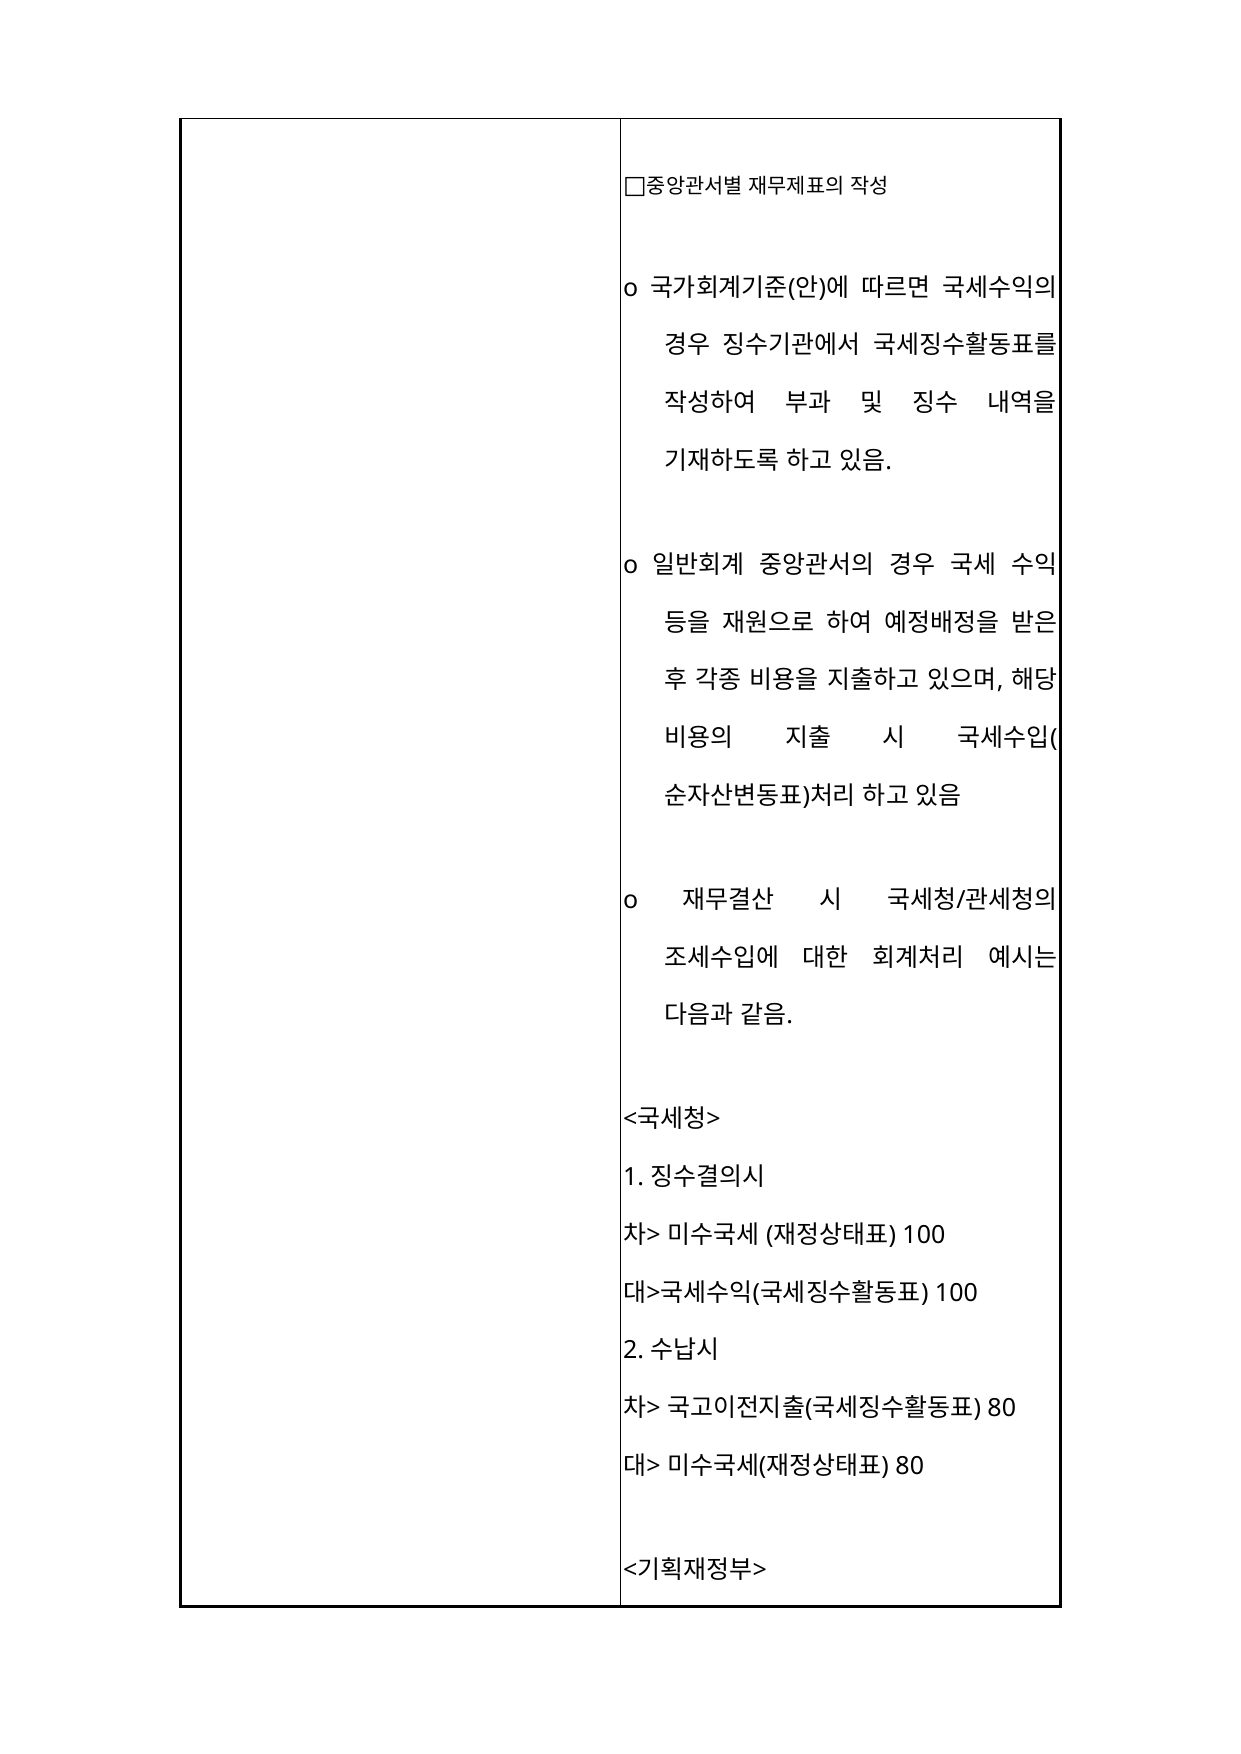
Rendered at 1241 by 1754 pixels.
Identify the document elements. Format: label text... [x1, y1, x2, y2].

table_cell □중앙관서별 재무제표의 작성 o 국가회계기준(안)에 따르면 국세수익의 경우 징수기관에서 국세징수활동표를 작성하여 부과 및 징수 내역을 기재하도록 하고 있음. o 일반회계 중앙관서의 경우 국세 수익 등을 재원으로 하여 예정배정을 받은 후 각종 비용을 지출하고 있으며, 해당 비용의 지출 시 국세수입(순자산변동표)처리 하고 있음 o 재무결산 시 국세청/관세청의 조세수입에 대한 회계처리 예시는 다음과 같음. <국세청> 1. 징수결의시 차> 미수국세 (재정상태표) 100 대>국세수익(국세징수활동표) 100 2. 수납시 차> 국고이전지출(국세징수활동표) 80 대> 미수국세(재정상태표) 80 <기획재정부> [621, 119, 1059, 1605]
table_cell [182, 119, 620, 1605]
